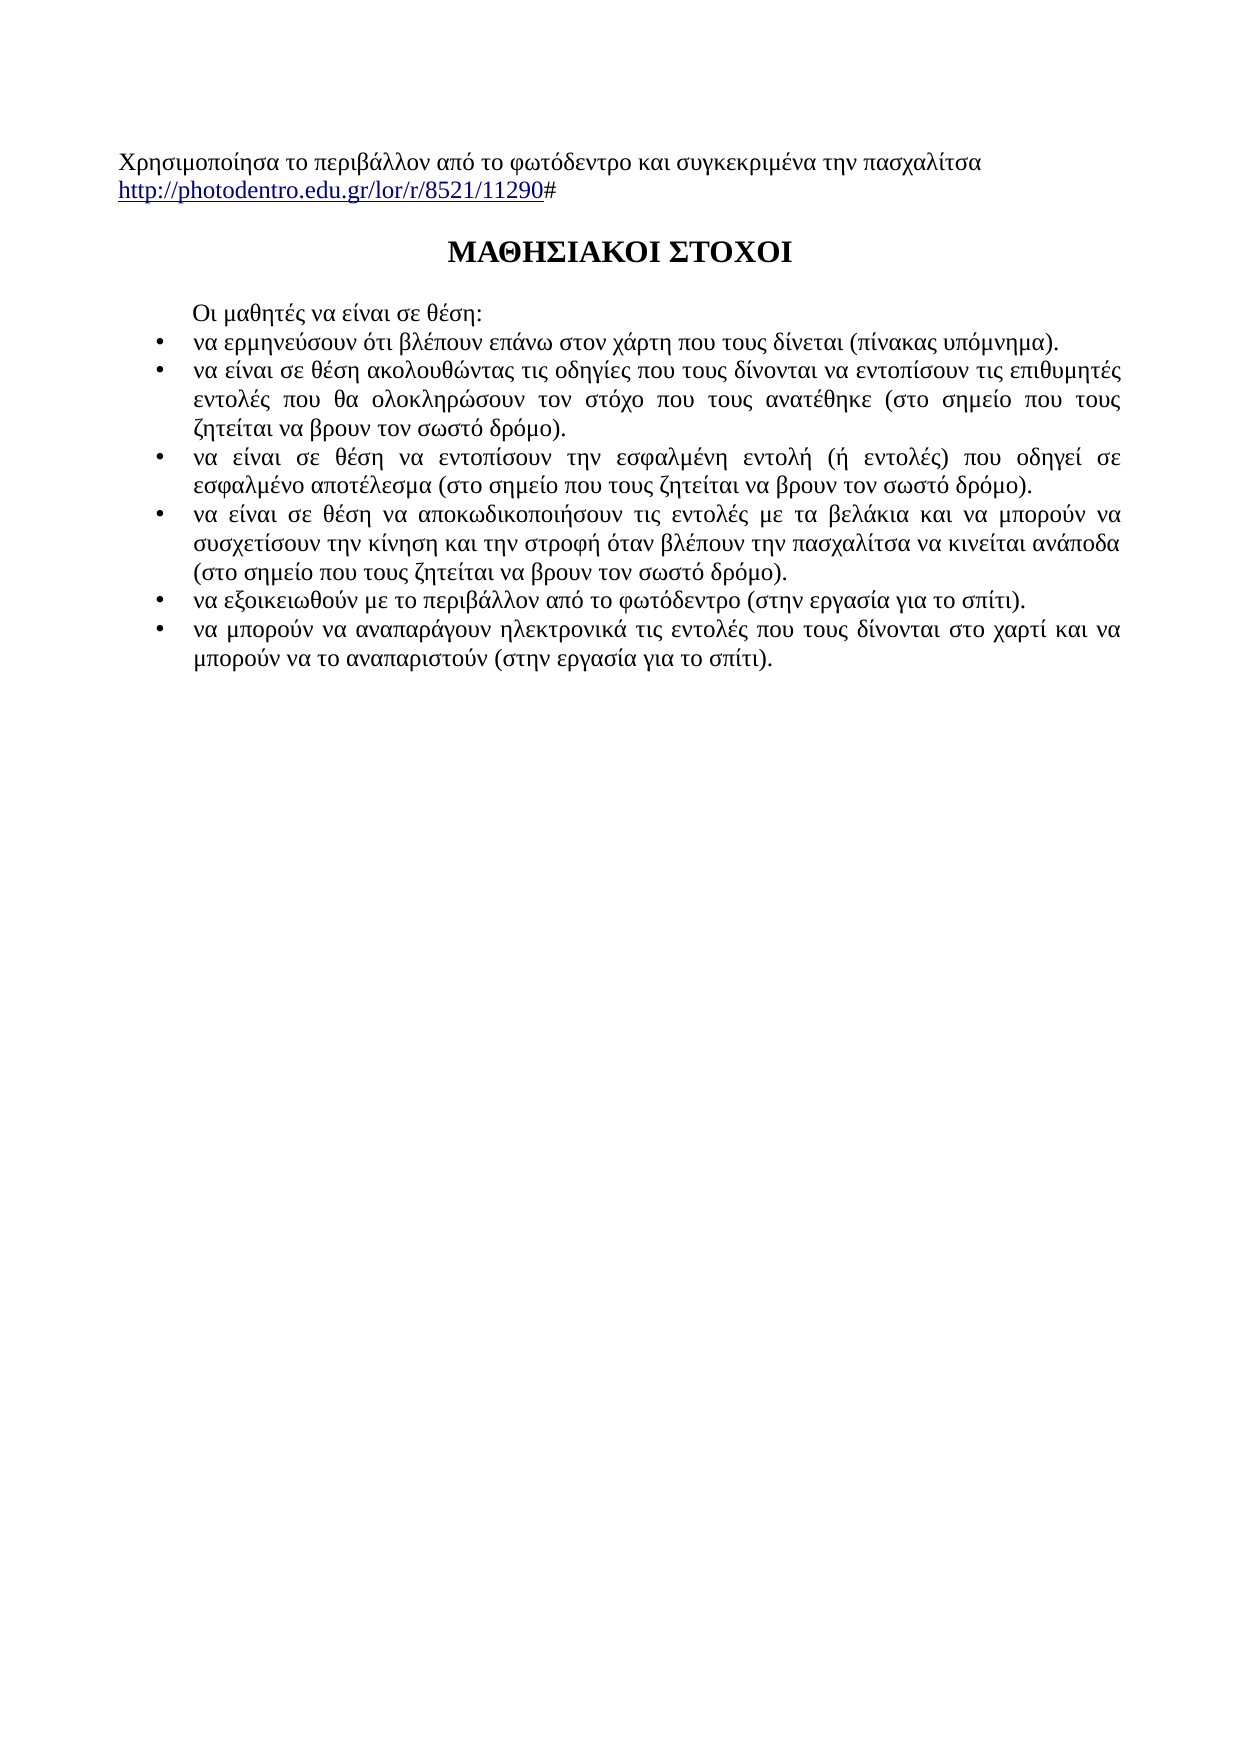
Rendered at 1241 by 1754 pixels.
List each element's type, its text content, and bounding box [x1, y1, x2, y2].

text ΜΑΘΗΣΙΑΚΟΙ ΣΤΟΧΟΙ [118, 233, 1122, 269]
list να είναι σε θέση να αποκωδικοποιήσουν τις εντολές με τα βελάκια και να μπορούν να συσχετίσουν την κίνηση και την στροφή όταν βλέπουν την πασχαλίτσα να κινείται ανάποδα (στο σημείο που τους ζητείται να βρουν τον σωστό δρόμο). [156, 499, 1122, 585]
text Οι μαθητές να είναι σε θέση: [118, 298, 1122, 327]
text http://photodentro.edu.gr/lor/r/8521/11290# [118, 176, 1122, 204]
list να μπορούν να αναπαράγουν ηλεκτρονικά τις εντολές που τους δίνονται στο χαρτί και να μπορούν να το αναπαριστούν (στην εργασία για το σπίτι). [156, 614, 1122, 672]
list να είναι σε θέση να εντοπίσουν την εσφαλμένη εντολή (ή εντολές) που οδηγεί σε εσφαλμένο αποτέλεσμα (στο σημείο που τους ζητείται να βρουν τον σωστό δρόμο). [156, 442, 1122, 499]
list να είναι σε θέση ακολουθώντας τις οδηγίες που τους δίνονται να εντοπίσουν τις επιθυμητές εντολές που θα ολοκληρώσουν τον στόχο που τους ανατέθηκε (στο σημείο που τους ζητείται να βρουν τον σωστό δρόμο). [156, 355, 1122, 442]
list να εξοικειωθούν με το περιβάλλον από το φωτόδεντρο (στην εργασία για το σπίτι). [156, 585, 1122, 614]
list να ερμηνεύσουν ότι βλέπουν επάνω στον χάρτη που τους δίνεται (πίνακας υπόμνημα). [156, 327, 1122, 355]
text Χρησιμοποίησα το περιβάλλον από το φωτόδεντρο και συγκεκριμένα την πασχαλίτσα [118, 147, 1122, 176]
